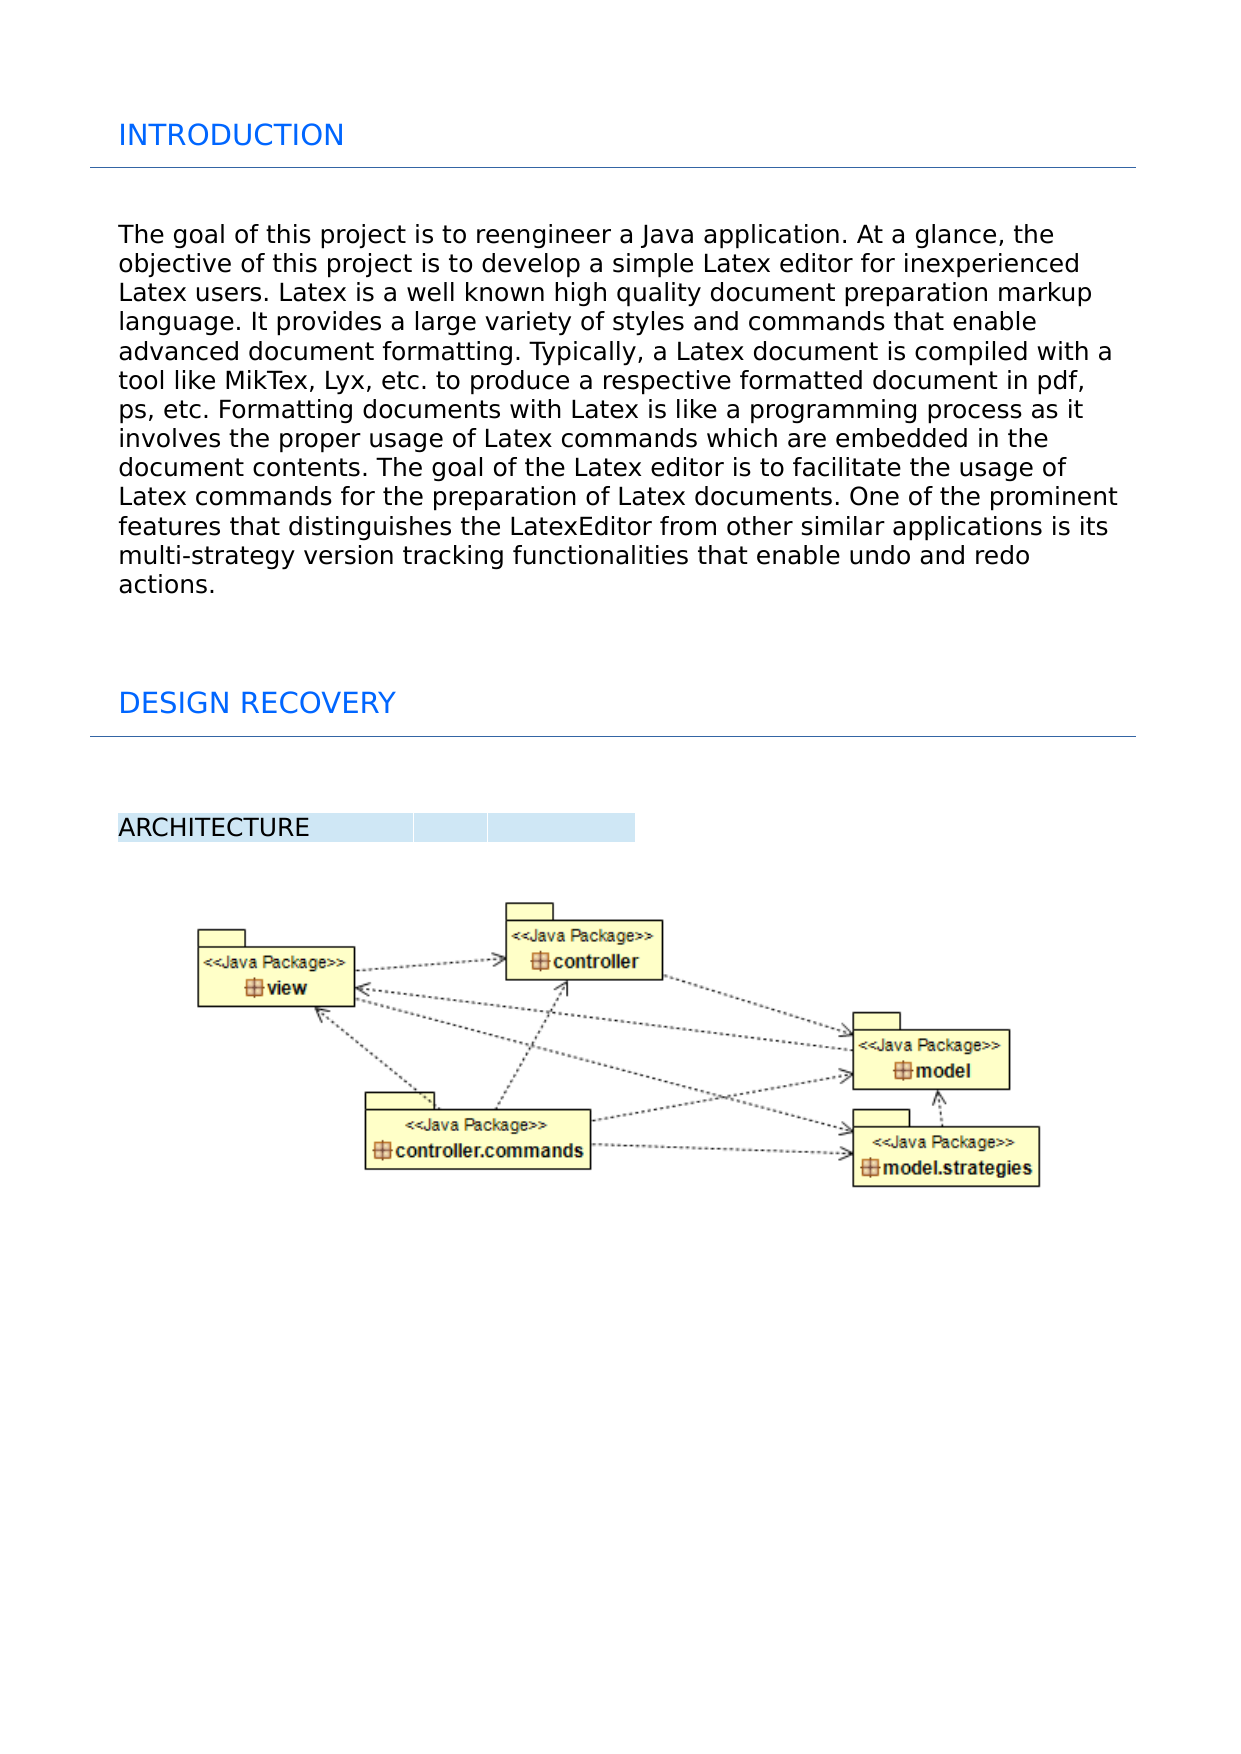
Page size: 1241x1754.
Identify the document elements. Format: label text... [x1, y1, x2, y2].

picture [193, 898, 1045, 1192]
text The goal of this project is to reengineer a Java application. At a glance, the objective of this project is to develop a simple Latex editor for inexperienced Latex users. Latex is a well known high quality document preparation markup language. It provides a large variety of styles and commands that enable advanced document formatting. Typically, a Latex document is compiled with a tool like MikTex, Lyx, etc. to produce a respective formatted document in pdf, ps, etc. Formatting documents with Latex is like a programming process as it involves the proper usage of Latex commands which are embedded in the document contents. The goal of the Latex editor is to facilitate the usage of Latex commands for the preparation of Latex documents. One of the prominent features that distinguishes the LatexEditor from other similar applications is its multi-strategy version tracking functionalities that enable undo and redo actions. [118, 220, 1122, 599]
text DESIGN RECOVERY [118, 687, 1122, 721]
text ARCHITECTURE [118, 813, 1122, 842]
text INTRODUCTION [118, 118, 1122, 152]
